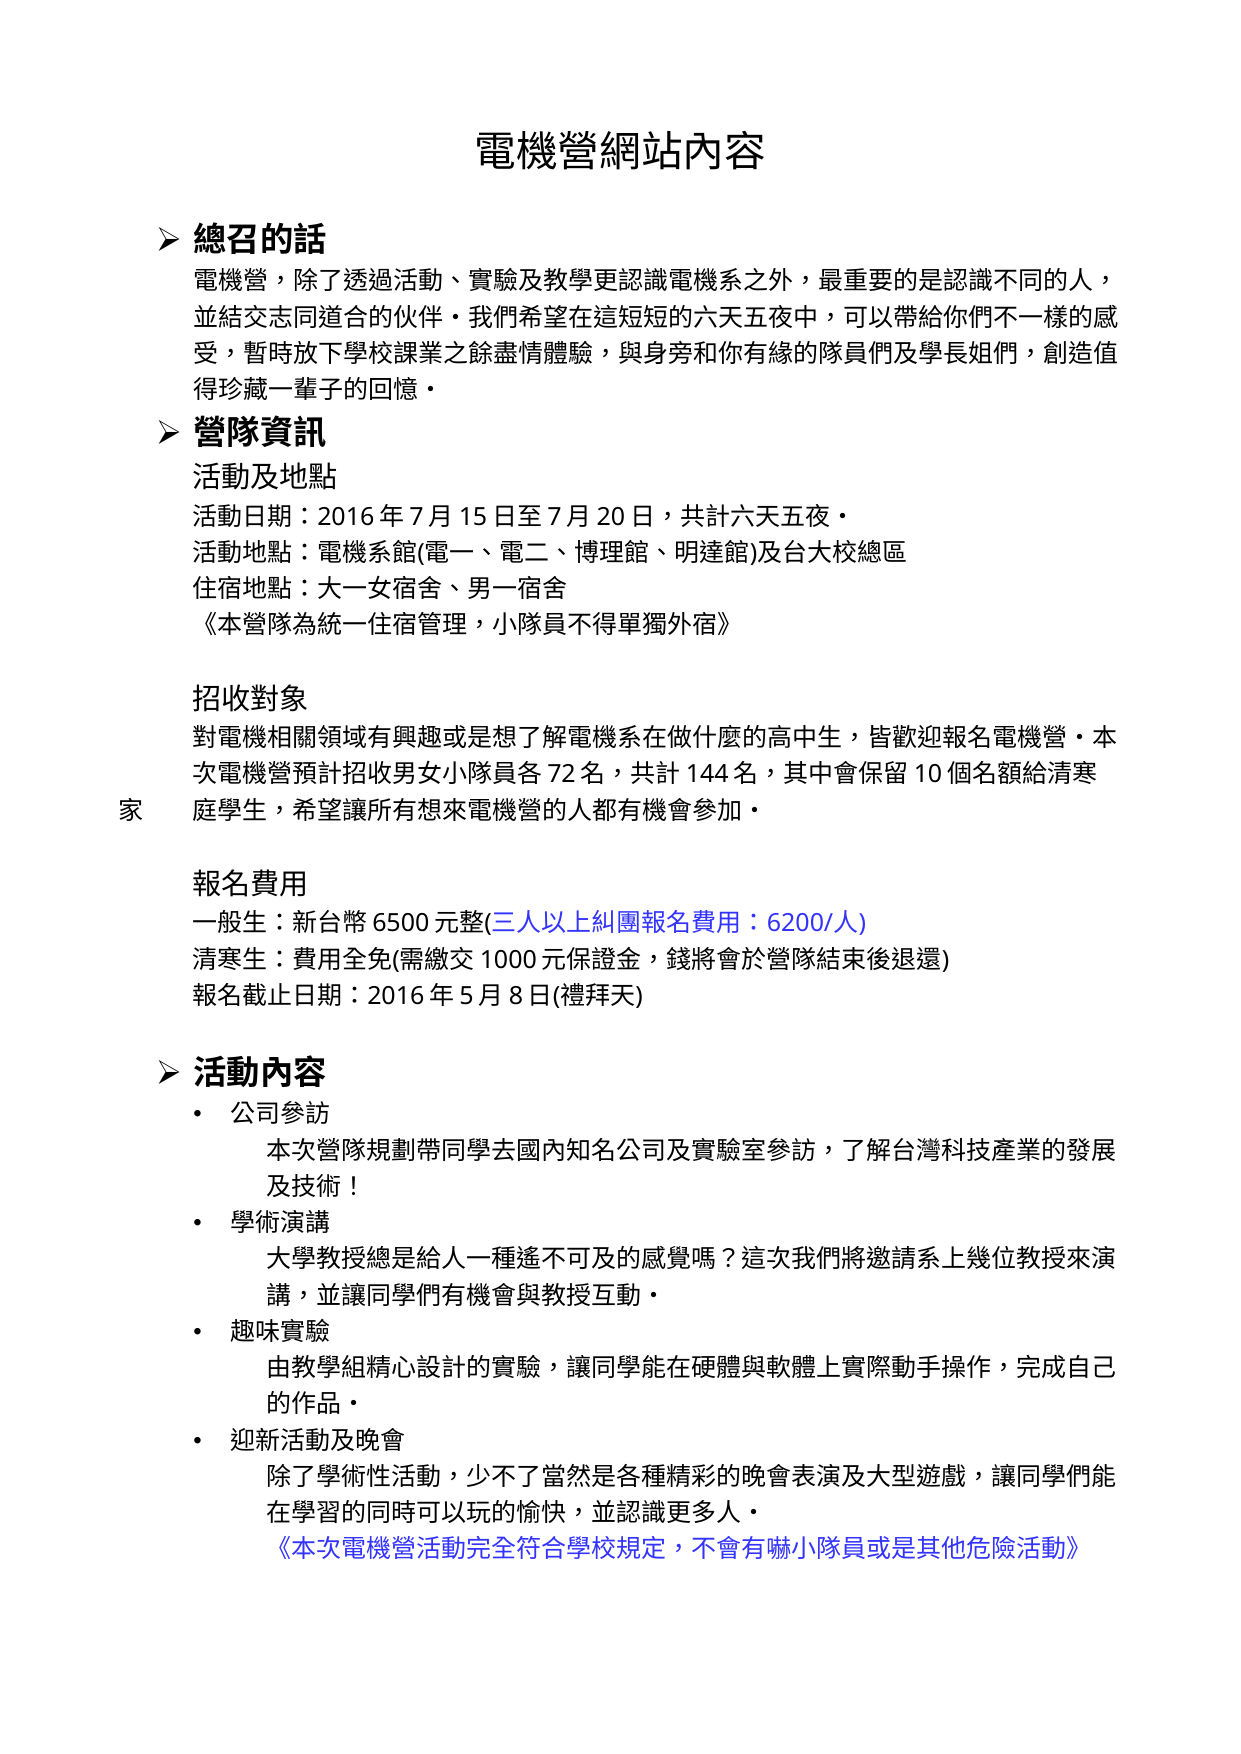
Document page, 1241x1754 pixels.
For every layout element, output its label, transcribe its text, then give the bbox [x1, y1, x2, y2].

text 除了學術性活動，少不了當然是各種精彩的晚會表演及大型遊戲，讓同學們能 在學習的同時可以玩的愉快，並認識更多人‧ [118, 1456, 1122, 1529]
text 電機營網站內容 [118, 118, 1122, 178]
list 總召的話 [156, 212, 1122, 261]
text 活動地點：電機系館(電一、電二、博理館、明達館)及台大校總區 [118, 532, 1122, 569]
text 對電機相關領域有興趣或是想了解電機系在做什麼的高中生，皆歡迎報名電機營‧本 次電機營預計招收男女小隊員各72名，共計144名，其中會保留10個名額給清寒家 庭學生，希望讓所有想來電機營的人都有機會參加‧ [118, 718, 1122, 826]
list 趣味實驗 [193, 1311, 1122, 1348]
text 一般生：新台幣6500元整(三人以上糾團報名費用：6200/人) [118, 903, 1122, 939]
list 電機營，除了透過活動、實驗及教學更認識電機系之外，最重要的是認識不同的人，並結交志同道合的伙伴‧我們希望在這短短的六天五夜中，可以帶給你們不一樣的感受，暫時放下學校課業之餘盡情體驗，與身旁和你有緣的隊員們及學長姐們，創造值得珍藏一輩子的回憶‧ [156, 261, 1122, 406]
list 迎新活動及晚會 [193, 1420, 1122, 1456]
list 營隊資訊 [156, 406, 1122, 454]
text 本次營隊規劃帶同學去國內知名公司及實驗室參訪，了解台灣科技產業的發展 及技術！ [118, 1130, 1122, 1203]
text 活動日期：2016年7月15日至7月20日，共計六天五夜‧ [118, 496, 1122, 532]
text 《本營隊為統一住宿管理，小隊員不得單獨外宿》 [118, 605, 1122, 641]
text 報名費用 [118, 861, 1122, 903]
text 大學教授總是給人一種遙不可及的感覺嗎？這次我們將邀請系上幾位教授來演 講，並讓同學們有機會與教授互動‧ [118, 1239, 1122, 1311]
text 清寒生：費用全免(需繳交1000元保證金，錢將會於營隊結束後退還) [118, 939, 1122, 975]
list 公司參訪 [193, 1094, 1122, 1130]
text 《本次電機營活動完全符合學校規定，不會有嚇小隊員或是其他危險活動》 [118, 1529, 1122, 1565]
text 由教學組精心設計的實驗，讓同學能在硬體與軟體上實際動手操作，完成自己 的作品‧ [118, 1348, 1122, 1420]
list 學術演講 [193, 1203, 1122, 1239]
text 招收對象 [118, 675, 1122, 718]
text 住宿地點：大一女宿舍、男一宿舍 [118, 569, 1122, 605]
list 活動內容 [156, 1046, 1122, 1094]
text 活動及地點 [118, 454, 1122, 496]
text 報名截止日期：2016年5月8日(禮拜天) [118, 975, 1122, 1012]
